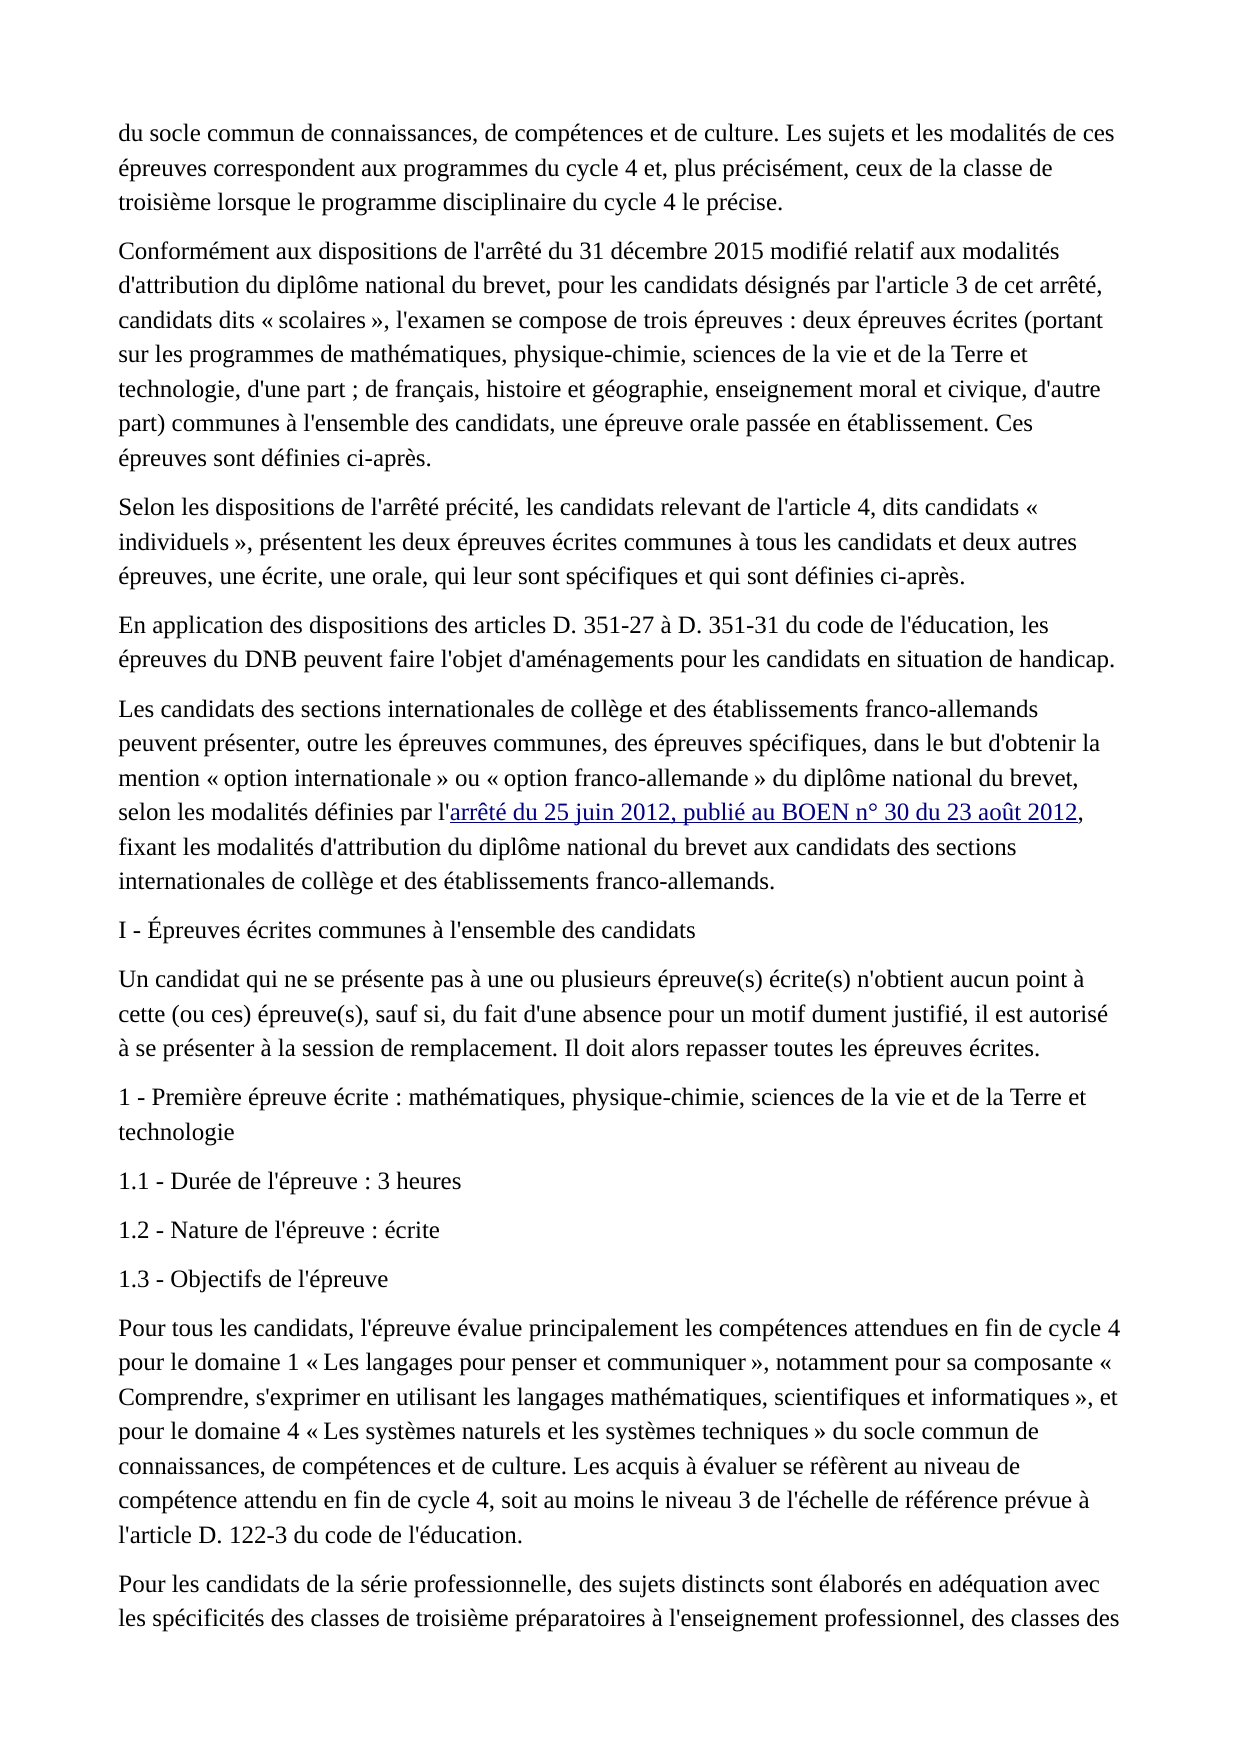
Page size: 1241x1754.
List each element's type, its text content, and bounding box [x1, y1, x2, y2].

text 1 - Première épreuve écrite : mathématiques, physique-chimie, sciences de la vie et de la Terre et technologie [118, 1082, 1122, 1145]
text Un candidat qui ne se présente pas à une ou plusieurs épreuve(s) écrite(s) n'obtient aucun point à cette (ou ces) épreuve(s), sauf si, du fait d'une absence pour un motif dument justifié, il est autorisé à se présenter à la session de remplacement. Il doit alors repasser toutes les épreuves écrites. [118, 964, 1122, 1062]
text I - Épreuves écrites communes à l'ensemble des candidats [118, 915, 1122, 944]
text Conformément aux dispositions de l'arrêté du 31 décembre 2015 modifié relatif aux modalités d'attribution du diplôme national du brevet, pour les candidats désignés par l'article 3 de cet arrêté, candidats dits « scolaires », l'examen se compose de trois épreuves : deux épreuves écrites (portant sur les programmes de mathématiques, physique-chimie, sciences de la vie et de la Terre et technologie, d'une part ; de français, histoire et géographie, enseignement moral et civique, d'autre part) communes à l'ensemble des candidats, une épreuve orale passée en établissement. Ces épreuves sont définies ci-après. [118, 236, 1122, 472]
text En application des dispositions des articles D. 351-27 à D. 351-31 du code de l'éducation, les épreuves du DNB peuvent faire l'objet d'aménagements pour les candidats en situation de handicap. [118, 610, 1122, 673]
text 1.1 - Durée de l'épreuve : 3 heures [118, 1166, 1122, 1194]
text du socle commun de connaissances, de compétences et de culture. Les sujets et les modalités de ces épreuves correspondent aux programmes du cycle 4 et, plus précisément, ceux de la classe de troisième lorsque le programme disciplinaire du cycle 4 le précise. [118, 118, 1122, 216]
text 1.3 - Objectifs de l'épreuve [118, 1264, 1122, 1293]
text Les candidats des sections internationales de collège et des établissements franco-allemands peuvent présenter, outre les épreuves communes, des épreuves spécifiques, dans le but d'obtenir la mention « option internationale » ou « option franco-allemande » du diplôme national du brevet, selon les modalités définies par l'arrêté du 25 juin 2012, publié au BOEN n° 30 du 23 août 2012, fixant les modalités d'attribution du diplôme national du brevet aux candidats des sections internationales de collège et des établissements franco-allemands. [118, 694, 1122, 895]
text 1.2 - Nature de l'épreuve : écrite [118, 1215, 1122, 1243]
text Selon les dispositions de l'arrêté précité, les candidats relevant de l'article 4, dits candidats « individuels », présentent les deux épreuves écrites communes à tous les candidats et deux autres épreuves, une écrite, une orale, qui leur sont spécifiques et qui sont définies ci-après. [118, 492, 1122, 590]
text Pour les candidats de la série professionnelle, des sujets distincts sont élaborés en adéquation avec les spécificités des classes de troisième préparatoires à l'enseignement professionnel, des classes des [118, 1569, 1122, 1632]
text Pour tous les candidats, l'épreuve évalue principalement les compétences attendues en fin de cycle 4 pour le domaine 1 « Les langages pour penser et communiquer », notamment pour sa composante « Comprendre, s'exprimer en utilisant les langages mathématiques, scientifiques et informatiques », et pour le domaine 4 « Les systèmes naturels et les systèmes techniques » du socle commun de connaissances, de compétences et de culture. Les acquis à évaluer se réfèrent au niveau de compétence attendu en fin de cycle 4, soit au moins le niveau 3 de l'échelle de référence prévue à l'article D. 122-3 du code de l'éducation. [118, 1313, 1122, 1548]
